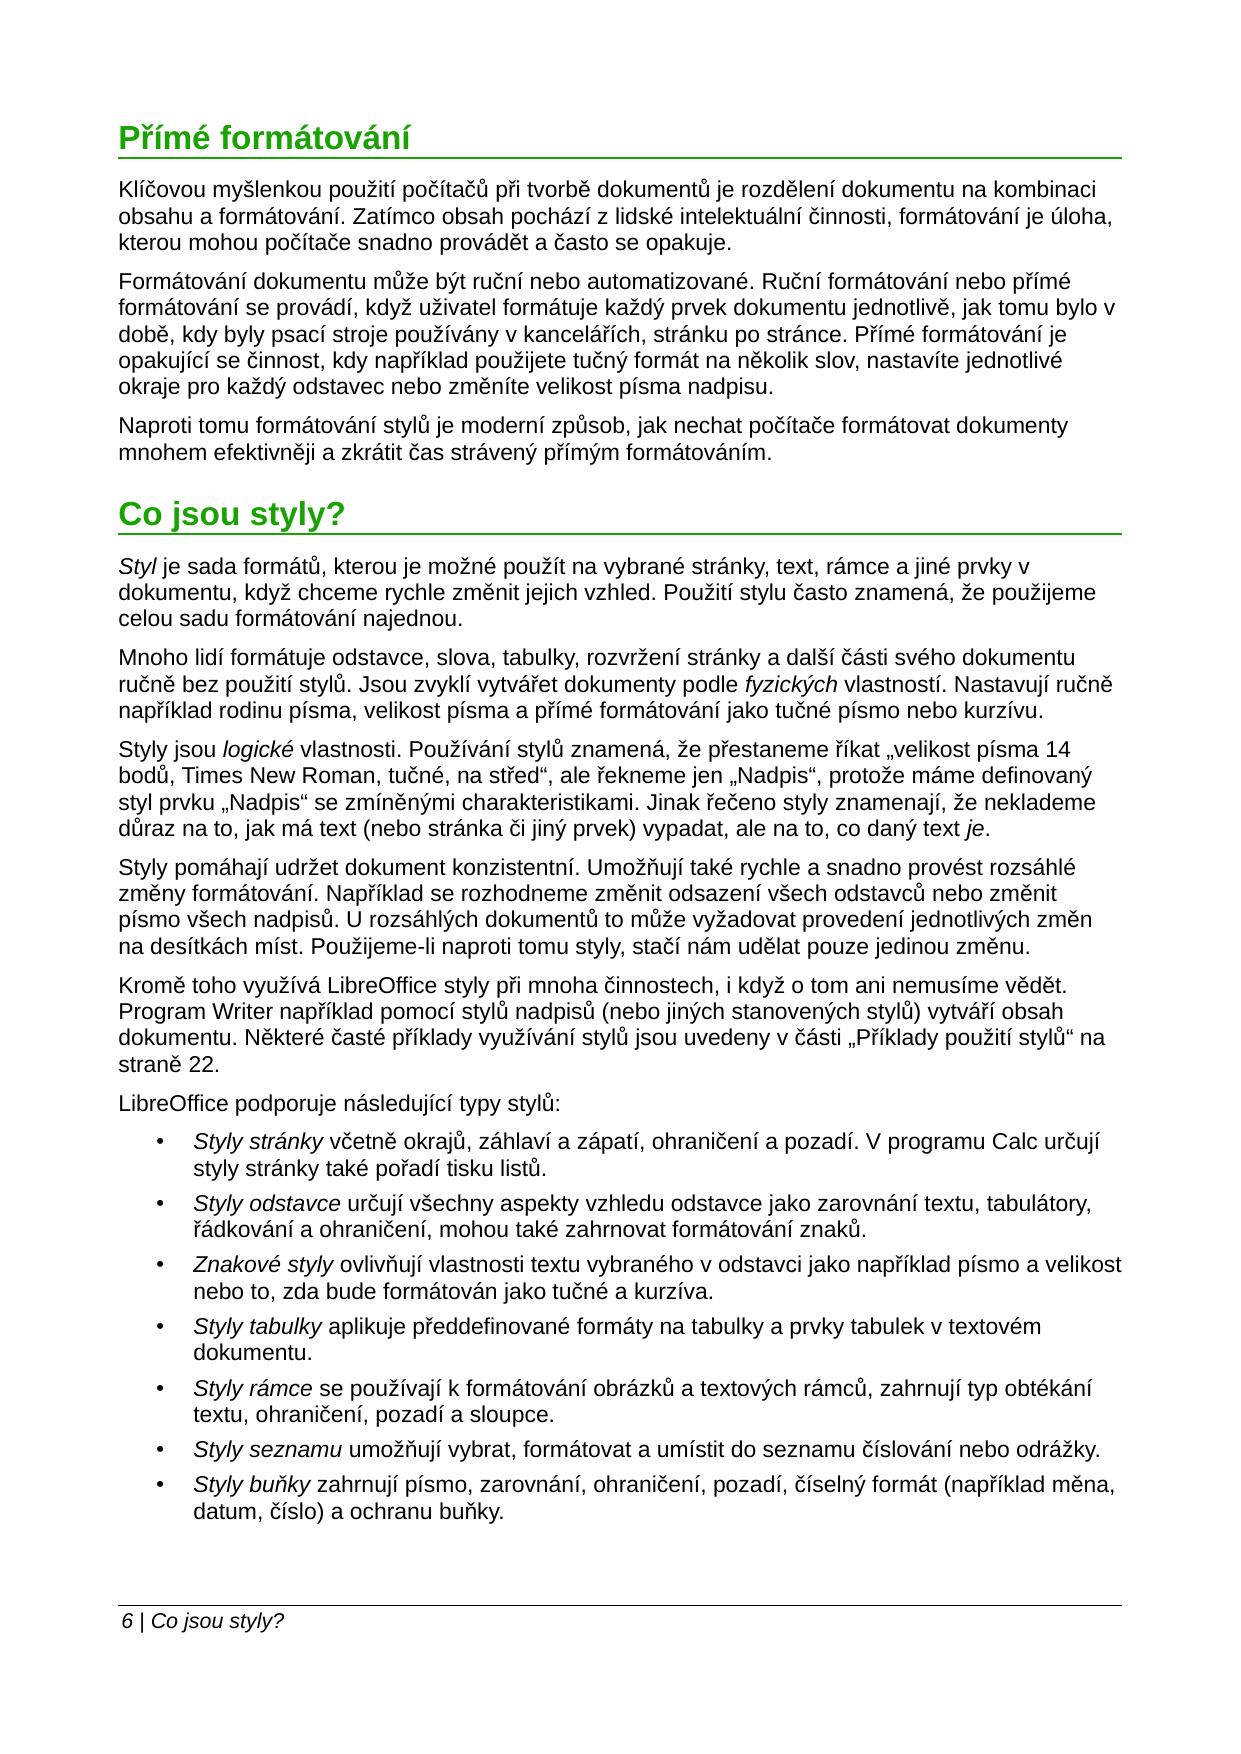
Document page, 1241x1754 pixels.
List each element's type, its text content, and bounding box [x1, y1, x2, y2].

list Styly seznamu umožňují vybrat, formátovat a umístit do seznamu číslování nebo odrážky. [156, 1436, 1122, 1462]
text Klíčovou myšlenkou použití počítačů při tvorbě dokumentů je rozdělení dokumentu na kombinaci obsahu a formátování. Zatímco obsah pochází z lidské intelektuální činnosti, formátování je úloha, kterou mohou počítače snadno provádět a často se opakuje. [118, 176, 1122, 255]
text Styl je sada formátů, kterou je možné použít na vybrané stránky, text, rámce a jiné prvky v dokumentu, když chceme rychle změnit jejich vzhled. Použití stylu často znamená, že použijeme celou sadu formátování najednou. [118, 553, 1122, 632]
text Formátování dokumentu může být ruční nebo automatizované. Ruční formátování nebo přímé formátování se provádí, když uživatel formátuje každý prvek dokumentu jednotlivě, jak tomu bylo v době, kdy byly psací stroje používány v kancelářích, stránku po stránce. Přímé formátování je opakující se činnost, kdy například použijete tučný formát na několik slov, nastavíte jednotlivé okraje pro každý odstavec nebo změníte velikost písma nadpisu. [118, 268, 1122, 400]
list Styly rámce se používají k formátování obrázků a textových rámců, zahrnují typ obtékání textu, ohraničení, pozadí a sloupce. [156, 1374, 1122, 1427]
text Kromě toho využívá LibreOffice styly při mnoha činnostech, i když o tom ani nemusíme vědět. Program Writer například pomocí stylů nadpisů (nebo jiných stanovených stylů) vytváří obsah dokumentu. Některé časté příklady využívání stylů jsou uvedeny v části „Příklady použití stylů“ na straně 21. [118, 972, 1122, 1077]
list Styly stránky včetně okrajů, záhlaví a zápatí, ohraničení a pozadí. V programu Calc určují styly stránky také pořadí tisku listů. [156, 1128, 1122, 1181]
list Styly tabulky aplikuje předdefinované formáty na tabulky a prvky tabulek v textovém dokumentu. [156, 1313, 1122, 1366]
text Naproti tomu formátování stylů je moderní způsob, jak nechat počítače formátovat dokumenty mnohem efektivněji a zkrátit čas strávený přímým formátováním. [118, 412, 1122, 465]
list Styly buňky zahrnují písmo, zarovnání, ohraničení, pozadí, číselný formát (například měna, datum, číslo) a ochranu buňky. [156, 1471, 1122, 1524]
list Znakové styly ovlivňují vlastnosti textu vybraného v odstavci jako například písmo a velikost nebo to, zda bude formátován jako tučné a kurzíva. [156, 1251, 1122, 1304]
text Mnoho lidí formátuje odstavce, slova, tabulky, rozvržení stránky a další části svého dokumentu ručně bez použití stylů. Jsou zvyklí vytvářet dokumenty podle fyzických vlastností. Nastavují ručně například rodinu písma, velikost písma a přímé formátování jako tučné písmo nebo kurzívu. [118, 644, 1122, 723]
list Styly odstavce určují všechny aspekty vzhledu odstavce jako zarovnání textu, tabulátory, řádkování a ohraničení, mohou také zahrnovat formátování znaků. [156, 1190, 1122, 1243]
text LibreOffice podporuje následující typy stylů: [118, 1089, 1122, 1116]
subtitle Přímé formátování [118, 118, 1122, 157]
text Styly jsou logické vlastnosti. Používání stylů znamená, že přestaneme říkat „velikost písma 14 bodů, Times New Roman, tučné, na střed“, ale řekneme jen „Nadpis“, protože máme definovaný styl prvku „Nadpis“ se zmíněnými charakteristikami. Jinak řečeno styly znamenají, že neklademe důraz na to, jak má text (nebo stránka či jiný prvek) vypadat, ale na to, co daný text je. [118, 736, 1122, 841]
subtitle Co jsou styly? [118, 494, 1122, 533]
text Styly pomáhají udržet dokument konzistentní. Umožňují také rychle a snadno provést rozsáhlé změny formátování. Například se rozhodneme změnit odsazení všech odstavců nebo změnit písmo všech nadpisů. U rozsáhlých dokumentů to může vyžadovat provedení jednotlivých změn na desítkách míst. Použijeme-li naproti tomu styly, stačí nám udělat pouze jedinou změnu. [118, 854, 1122, 959]
